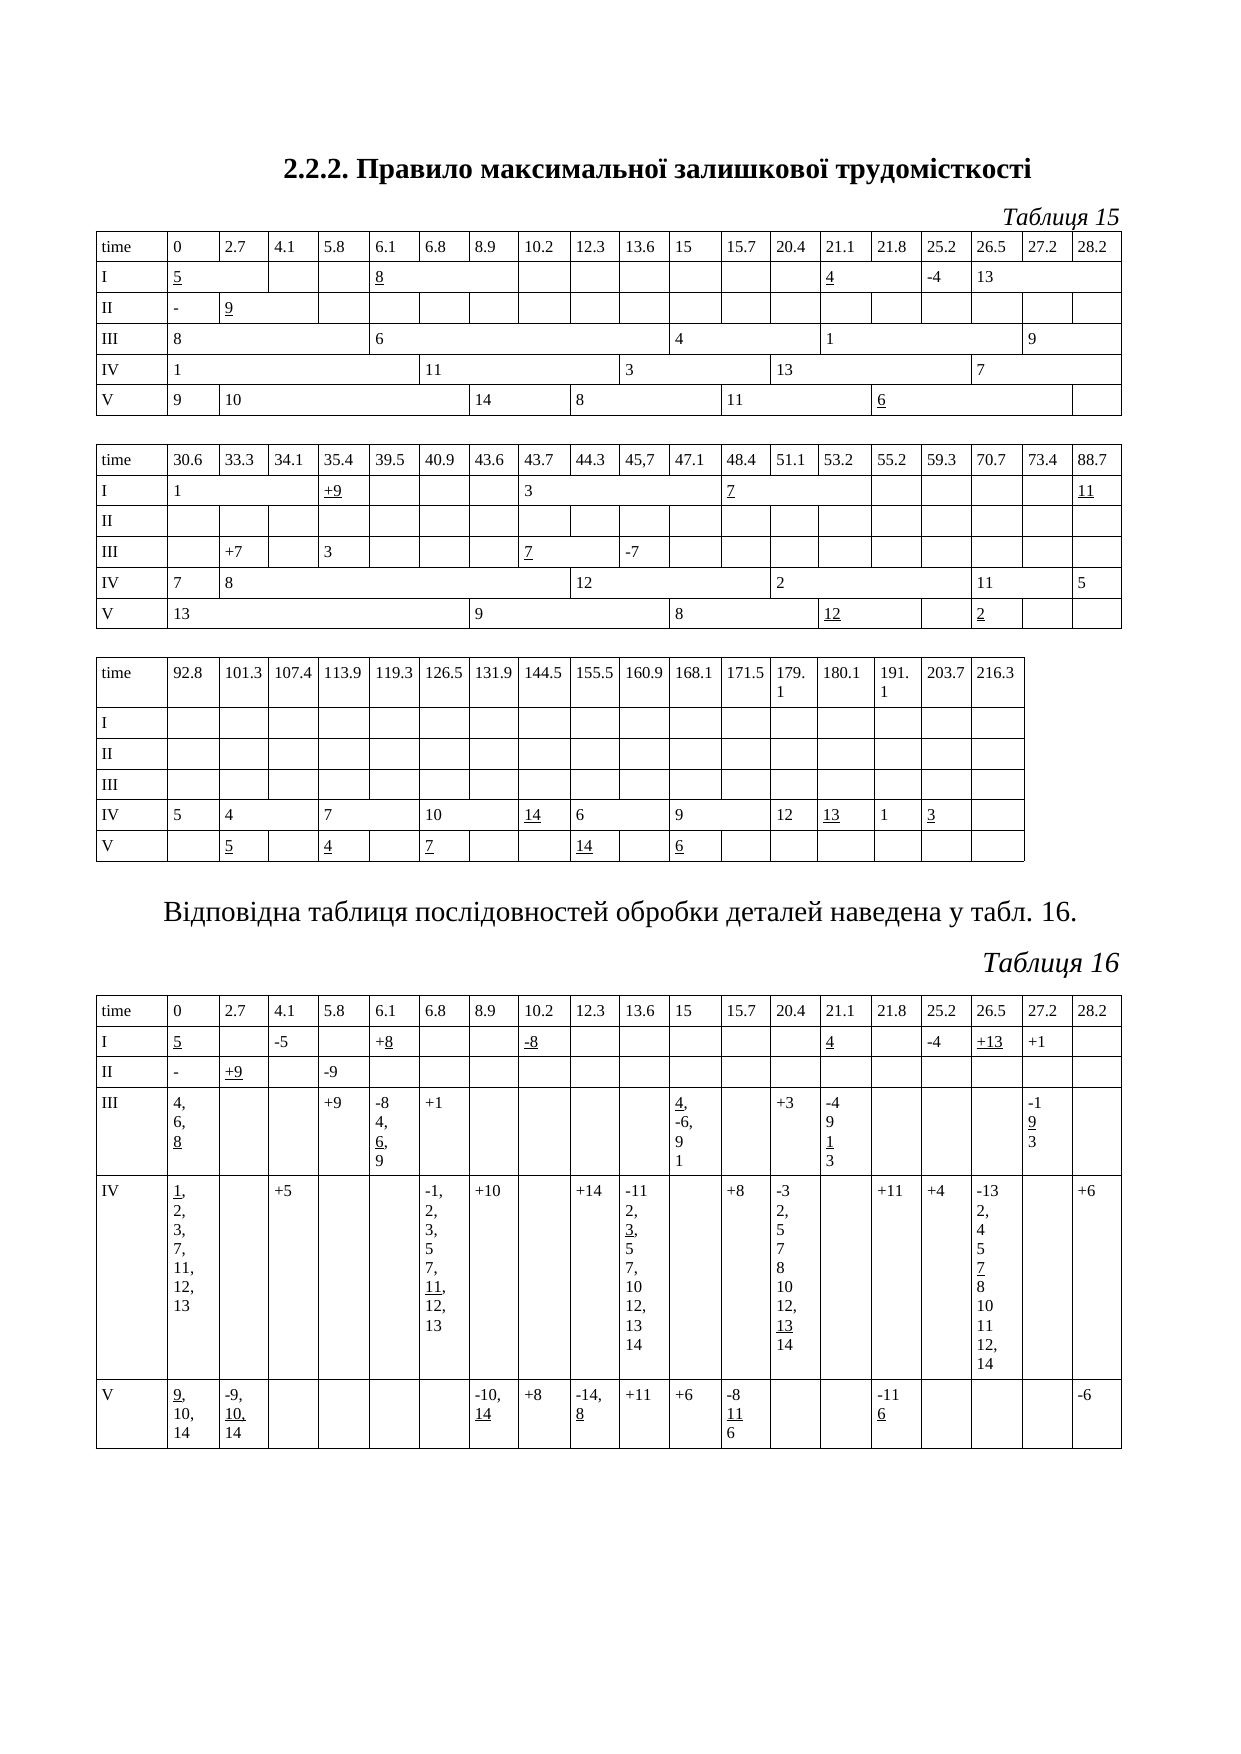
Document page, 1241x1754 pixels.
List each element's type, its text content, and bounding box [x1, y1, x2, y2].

table_cell 4 [670, 324, 820, 354]
table_cell [571, 293, 619, 323]
table_cell [1023, 1057, 1072, 1087]
table_cell IV [97, 568, 167, 598]
table_cell 14 [519, 800, 570, 830]
table_cell II [97, 1057, 167, 1087]
table_header 179.1 [771, 658, 817, 707]
table_header 39.5 [370, 445, 419, 475]
table_cell [1073, 1027, 1121, 1056]
table_cell +9 [220, 1057, 268, 1087]
table_cell [670, 770, 721, 799]
table_header time [97, 658, 167, 707]
table_cell [370, 1057, 419, 1087]
table_header 15.7 [722, 232, 770, 261]
table_header 216.3 [972, 658, 1024, 707]
table_cell 4 [821, 262, 921, 292]
table_header 35.4 [319, 445, 369, 475]
table_cell [620, 739, 669, 768]
table_header 55.2 [872, 445, 921, 475]
table_header 6.8 [420, 232, 469, 261]
table_cell [922, 1088, 971, 1175]
table_header 5.8 [319, 996, 369, 1026]
table_cell 8 [220, 568, 570, 598]
table_cell [420, 770, 469, 799]
table_cell 10 [420, 800, 518, 830]
table_cell [922, 831, 971, 861]
table_header 0 [168, 996, 219, 1026]
table_cell [220, 1088, 268, 1175]
table_cell 1 [821, 324, 1022, 354]
table_cell [922, 476, 971, 505]
table_cell [771, 506, 818, 536]
table_cell -10, 14 [470, 1380, 518, 1448]
table_cell [670, 1057, 721, 1087]
table_header 4.1 [269, 232, 318, 261]
table_cell [519, 770, 570, 799]
table_cell [1073, 1057, 1121, 1087]
table_cell [220, 708, 268, 738]
text Таблиця 16 [118, 945, 1122, 978]
table_cell [722, 1057, 770, 1087]
table_cell [220, 506, 268, 536]
table_header 155.5 [571, 658, 619, 707]
table_cell [722, 770, 770, 799]
table_header 4.1 [269, 996, 318, 1026]
table_header 2.7 [220, 232, 268, 261]
text Відповідна таблиця послідовностей обробки деталей наведена у табл. 16. [118, 894, 1122, 928]
table_cell [420, 537, 469, 567]
table_cell [922, 599, 971, 628]
table_cell [319, 739, 369, 768]
table_cell [972, 739, 1024, 768]
table_cell +6 [670, 1380, 721, 1448]
table_cell [269, 739, 318, 768]
table_header 8.9 [470, 232, 518, 261]
table_cell +14 [571, 1176, 619, 1379]
table_cell [319, 1027, 369, 1056]
table_cell 5 [220, 831, 268, 861]
table_cell 5 [168, 1027, 219, 1056]
table_cell [872, 506, 921, 536]
table_cell [620, 831, 669, 861]
table_cell [269, 262, 318, 292]
table_cell [370, 831, 419, 861]
table_cell [972, 1088, 1022, 1175]
table_cell [220, 1027, 268, 1056]
table_cell [319, 770, 369, 799]
table_cell [620, 262, 669, 292]
table_cell 6 [571, 800, 669, 830]
table_cell 7 [519, 537, 619, 567]
table_cell [420, 293, 469, 323]
table_cell [319, 262, 369, 292]
table_cell [872, 476, 921, 505]
table_cell -1, 2, 3, 5 7, 11, 12, 13 [420, 1176, 469, 1379]
table_header 107.4 [269, 658, 318, 707]
table_header 203.7 [922, 658, 971, 707]
table_cell I [97, 1027, 167, 1056]
table_cell -3 2, 5 7 8 10 12, 13 14 [771, 1176, 820, 1379]
table_cell IV [97, 1176, 167, 1379]
table_header time [97, 232, 167, 261]
table_cell [722, 293, 770, 323]
table_cell [519, 1088, 570, 1175]
table_cell - [168, 1057, 219, 1087]
table_cell 10 [220, 385, 469, 415]
table_cell [771, 537, 818, 567]
table_cell [670, 537, 721, 567]
table_header 160.9 [620, 658, 669, 707]
table_cell 7 [722, 476, 871, 505]
text 2.2.2. Правило максимальної залишкової трудомісткості [118, 152, 1122, 185]
table_cell -9, 10, 14 [220, 1380, 268, 1448]
table_cell - [168, 293, 219, 323]
table_header 43.6 [470, 445, 518, 475]
table_cell -1 9 3 [1023, 1088, 1072, 1175]
table_header 171.5 [722, 658, 770, 707]
table_cell [670, 506, 721, 536]
table_header 88.7 [1073, 445, 1121, 475]
table_header 33.3 [220, 445, 268, 475]
table_header 180.1 [818, 658, 874, 707]
table_cell -8 [519, 1027, 570, 1056]
table_cell +11 [872, 1176, 921, 1379]
table_cell [571, 1057, 619, 1087]
table_cell 9 [220, 293, 318, 323]
table_header 43.7 [519, 445, 570, 475]
table_cell [220, 770, 268, 799]
table_cell +4 [922, 1176, 971, 1379]
table_cell 8 [168, 324, 369, 354]
table_cell IV [97, 355, 167, 384]
table_cell 8 [571, 385, 721, 415]
table_cell 13 [771, 355, 971, 384]
table_cell -5 [269, 1027, 318, 1056]
table_cell 11 [420, 355, 619, 384]
table_header 53.2 [819, 445, 871, 475]
table_cell [818, 739, 874, 768]
table_cell [470, 831, 518, 861]
table_cell 6 [872, 385, 1072, 415]
table_cell [220, 739, 268, 768]
table_cell [571, 770, 619, 799]
table_cell +3 [771, 1088, 820, 1175]
table_cell [1023, 537, 1072, 567]
table_cell [519, 262, 570, 292]
table_cell [1023, 293, 1072, 323]
table_cell [1073, 1088, 1121, 1175]
table_cell [670, 293, 721, 323]
table_cell [771, 1027, 820, 1056]
table_cell [670, 1027, 721, 1056]
table_cell 4 [821, 1027, 871, 1056]
table_cell [620, 1088, 669, 1175]
table_cell [168, 770, 219, 799]
table_cell [922, 506, 971, 536]
table_cell 13 [972, 262, 1121, 292]
table_header 40.9 [420, 445, 469, 475]
table_cell 3 [319, 537, 369, 567]
table_header 12.3 [571, 232, 619, 261]
table_cell [470, 537, 518, 567]
table_header time [97, 445, 167, 475]
table_header 144.5 [519, 658, 570, 707]
table_cell [722, 262, 770, 292]
table_cell [269, 1380, 318, 1448]
table_header 5.8 [319, 232, 369, 261]
table_cell [269, 537, 318, 567]
table_header 6.8 [420, 996, 469, 1026]
table_cell [319, 708, 369, 738]
table_cell 9 [470, 599, 669, 628]
table_header 15 [670, 232, 721, 261]
table_cell +1 [420, 1088, 469, 1175]
table_cell [771, 1380, 820, 1448]
table_cell 5 [168, 262, 268, 292]
table_cell [470, 770, 518, 799]
table_header 13.6 [620, 996, 669, 1026]
table_cell [1023, 599, 1072, 628]
text Таблиця 15 [118, 202, 1122, 231]
table_header 10.2 [519, 232, 570, 261]
table_cell [470, 739, 518, 768]
table_cell [771, 831, 817, 861]
table_cell [771, 708, 817, 738]
table_cell [519, 1176, 570, 1379]
table_cell [821, 293, 871, 323]
table_cell [470, 506, 518, 536]
table_cell [670, 708, 721, 738]
table_cell [771, 739, 817, 768]
table_cell [370, 770, 419, 799]
table_cell [818, 708, 874, 738]
table_cell [1023, 1176, 1072, 1379]
table_cell V [97, 599, 167, 628]
table_cell [670, 739, 721, 768]
table_cell 4 [319, 831, 369, 861]
table_cell 11 [972, 568, 1072, 598]
table_cell II [97, 293, 167, 323]
table_cell [1073, 537, 1121, 567]
table_cell +8 [519, 1380, 570, 1448]
table_cell [821, 1057, 871, 1087]
table_cell III [97, 324, 167, 354]
table_cell [872, 1057, 921, 1087]
table_cell [470, 1027, 518, 1056]
table_cell [571, 506, 619, 536]
table_cell V [97, 1380, 167, 1448]
table_cell 9 [168, 385, 219, 415]
table_cell [620, 293, 669, 323]
table_cell [420, 1027, 469, 1056]
table_cell 4 [220, 800, 318, 830]
table_cell 12 [771, 800, 817, 830]
table_cell [370, 537, 419, 567]
table_cell [519, 739, 570, 768]
table_cell 7 [319, 800, 419, 830]
table_header 191.1 [875, 658, 921, 707]
table_header 119.3 [370, 658, 419, 707]
table_header 8.9 [470, 996, 518, 1026]
table_cell -13 2, 4 5 7 8 10 11 12, 14 [972, 1176, 1022, 1379]
table_cell -8 11 6 [722, 1380, 770, 1448]
table_cell [872, 537, 921, 567]
table_cell -4 9 1 3 [821, 1088, 871, 1175]
table_header 12.3 [571, 996, 619, 1026]
table_cell 1, 2, 3, 7, 11, 12, 13 [168, 1176, 219, 1379]
table_header 2.7 [220, 996, 268, 1026]
table_cell [620, 1057, 669, 1087]
table_cell [1073, 293, 1121, 323]
table_cell 9, 10, 14 [168, 1380, 219, 1448]
table_header 59.3 [922, 445, 971, 475]
table_cell [571, 1027, 619, 1056]
table_cell [1073, 599, 1121, 628]
table_cell [420, 476, 469, 505]
table_cell V [97, 385, 167, 415]
table_cell [370, 1176, 419, 1379]
table_cell 3 [519, 476, 721, 505]
table_cell 8 [370, 262, 518, 292]
table_cell 12 [819, 599, 921, 628]
table_header 101.3 [220, 658, 268, 707]
table_cell [972, 708, 1024, 738]
table_cell 9 [1023, 324, 1121, 354]
table_cell [670, 262, 721, 292]
table_cell IV [97, 800, 167, 830]
table_cell [470, 1088, 518, 1175]
table_header 48.4 [722, 445, 770, 475]
table_header 15 [670, 996, 721, 1026]
table_cell 1 [875, 800, 921, 830]
table_cell [168, 708, 219, 738]
table_header 21.1 [821, 232, 871, 261]
table_cell 7 [972, 355, 1121, 384]
table_cell [722, 1027, 770, 1056]
table_cell [771, 293, 820, 323]
table_cell +8 [370, 1027, 419, 1056]
table_cell [420, 708, 469, 738]
table_cell 4, -6, 9 1 [670, 1088, 721, 1175]
table_cell [220, 1176, 268, 1379]
table_header 0 [168, 232, 219, 261]
table_cell [370, 708, 419, 738]
table_cell [319, 506, 369, 536]
table_cell [420, 506, 469, 536]
table_cell 11 [722, 385, 871, 415]
table_cell [420, 1057, 469, 1087]
table_cell [875, 739, 921, 768]
table_cell [519, 506, 570, 536]
table_cell [821, 1380, 871, 1448]
table_cell [370, 476, 419, 505]
table_cell [519, 1057, 570, 1087]
table_cell II [97, 739, 167, 768]
table_cell [872, 293, 921, 323]
table_cell -11 2, 3, 5 7, 10 12, 13 14 [620, 1176, 669, 1379]
table_header 51.1 [771, 445, 818, 475]
table_header 27.2 [1023, 232, 1072, 261]
table_cell [1023, 476, 1072, 505]
table_cell 1 [168, 355, 419, 384]
table_cell [470, 293, 518, 323]
table_cell [370, 506, 419, 536]
table_cell [470, 708, 518, 738]
table_cell 14 [470, 385, 570, 415]
table_cell -4 [922, 1027, 971, 1056]
table_cell 9 [670, 800, 770, 830]
table_cell [972, 537, 1022, 567]
table_cell [771, 262, 820, 292]
table_cell [875, 708, 921, 738]
table_cell +7 [220, 537, 268, 567]
table_cell [620, 770, 669, 799]
table_header 73.4 [1023, 445, 1072, 475]
table_cell -9 [319, 1057, 369, 1087]
table_header 168.1 [670, 658, 721, 707]
table_cell III [97, 537, 167, 567]
table_cell [722, 537, 770, 567]
table_cell [420, 739, 469, 768]
table_cell II [97, 506, 167, 536]
table_cell +10 [470, 1176, 518, 1379]
table_cell -11 6 [872, 1380, 921, 1448]
table_header 28.2 [1073, 232, 1121, 261]
table_cell [571, 1088, 619, 1175]
table_cell [722, 708, 770, 738]
table_header 10.2 [519, 996, 570, 1026]
table_cell [972, 1057, 1022, 1087]
table_cell [972, 770, 1024, 799]
table_cell [620, 1027, 669, 1056]
table_cell [620, 506, 669, 536]
table_cell +11 [620, 1380, 669, 1448]
table_cell [470, 476, 518, 505]
table_cell 11 [1073, 476, 1121, 505]
table_cell [269, 1057, 318, 1087]
table_cell [875, 831, 921, 861]
table_cell [1073, 385, 1121, 415]
table_cell 5 [168, 800, 219, 830]
table_cell I [97, 476, 167, 505]
table_header 47.1 [670, 445, 721, 475]
table_cell 2 [771, 568, 971, 598]
table_cell -6 [1073, 1380, 1121, 1448]
table_header 21.8 [872, 996, 921, 1026]
table_cell I [97, 708, 167, 738]
table_cell 7 [168, 568, 219, 598]
table_cell I [97, 262, 167, 292]
table_cell [972, 800, 1024, 830]
table_cell [519, 831, 570, 861]
table_cell 5 [1073, 568, 1121, 598]
table_cell [818, 770, 874, 799]
table_header 44.3 [571, 445, 619, 475]
table_cell [821, 1176, 871, 1379]
table_header 131.9 [470, 658, 518, 707]
table_header 21.8 [872, 232, 921, 261]
table_cell [972, 1380, 1022, 1448]
table_cell [620, 708, 669, 738]
table_cell [722, 739, 770, 768]
table_cell [470, 1057, 518, 1087]
table_cell [269, 1088, 318, 1175]
table_cell [420, 1380, 469, 1448]
table_cell [818, 831, 874, 861]
table_cell -8 4, 6, 9 [370, 1088, 419, 1175]
table_header 28.2 [1073, 996, 1121, 1026]
table_cell [972, 831, 1024, 861]
table_cell [370, 1380, 419, 1448]
table_header 92.8 [168, 658, 219, 707]
table_cell [269, 770, 318, 799]
table_cell 2 [972, 599, 1022, 628]
table_cell -4 [922, 262, 971, 292]
table_cell [875, 770, 921, 799]
table_cell [370, 739, 419, 768]
table_cell [571, 739, 619, 768]
table_header 70.7 [972, 445, 1022, 475]
table_header 30.6 [168, 445, 219, 475]
table_header 45,7 [620, 445, 669, 475]
table_cell [922, 739, 971, 768]
table_cell [571, 708, 619, 738]
table_cell +6 [1073, 1176, 1121, 1379]
table_cell +1 [1023, 1027, 1072, 1056]
table_cell 4, 6, 8 [168, 1088, 219, 1175]
table_cell +8 [722, 1176, 770, 1379]
table_cell [771, 770, 817, 799]
table_cell +5 [269, 1176, 318, 1379]
table_cell [168, 506, 219, 536]
table_cell [722, 831, 770, 861]
table_cell [872, 1027, 921, 1056]
table_cell [1023, 1380, 1072, 1448]
table_cell 1 [168, 476, 318, 505]
table_header 26.5 [972, 232, 1022, 261]
table_cell [519, 708, 570, 738]
table_header 6.1 [370, 232, 419, 261]
table_cell [922, 770, 971, 799]
table_cell 3 [922, 800, 971, 830]
table_cell 3 [620, 355, 770, 384]
table_cell [922, 708, 971, 738]
table_cell 12 [571, 568, 770, 598]
table_cell 14 [571, 831, 619, 861]
table_cell [872, 1088, 921, 1175]
table_cell [722, 1088, 770, 1175]
table_header 27.2 [1023, 996, 1072, 1026]
table_cell -14, 8 [571, 1380, 619, 1448]
table_cell [269, 831, 318, 861]
table_header time [97, 996, 167, 1026]
table_cell [319, 293, 369, 323]
table_header 113.9 [319, 658, 369, 707]
table_header 6.1 [370, 996, 419, 1026]
table_cell +9 [319, 476, 369, 505]
table_cell [670, 1176, 721, 1379]
table_cell III [97, 770, 167, 799]
table_cell [269, 506, 318, 536]
table_cell [370, 293, 419, 323]
table_cell [1023, 506, 1072, 536]
table_cell +13 [972, 1027, 1022, 1056]
table_header 20.4 [771, 232, 820, 261]
table_cell 13 [168, 599, 469, 628]
table_cell +9 [319, 1088, 369, 1175]
table_header 20.4 [771, 996, 820, 1026]
table_cell [819, 506, 871, 536]
table_cell 6 [370, 324, 669, 354]
table_cell -7 [620, 537, 669, 567]
table_header 25.2 [922, 996, 971, 1026]
table_cell 7 [420, 831, 469, 861]
table_cell [722, 506, 770, 536]
table_cell [922, 1380, 971, 1448]
table_cell [771, 1057, 820, 1087]
table_cell [571, 262, 619, 292]
table_cell [819, 537, 871, 567]
table_cell [319, 1380, 369, 1448]
table_cell 13 [818, 800, 874, 830]
table_cell 8 [670, 599, 818, 628]
table_cell [972, 293, 1022, 323]
table_header 15.7 [722, 996, 770, 1026]
table_cell [922, 1057, 971, 1087]
table_header 34.1 [269, 445, 318, 475]
table_cell V [97, 831, 167, 861]
table_cell 6 [670, 831, 721, 861]
table_header 21.1 [821, 996, 871, 1026]
table_cell [168, 537, 219, 567]
table_cell [168, 739, 219, 768]
table_cell [269, 708, 318, 738]
table_cell [972, 506, 1022, 536]
table_header 25.2 [922, 232, 971, 261]
table_cell [922, 537, 971, 567]
table_cell [519, 293, 570, 323]
table_cell [972, 476, 1022, 505]
table_cell [168, 831, 219, 861]
table_cell [1073, 506, 1121, 536]
table_header 13.6 [620, 232, 669, 261]
table_cell III [97, 1088, 167, 1175]
table_header 26.5 [972, 996, 1022, 1026]
table_cell [319, 1176, 369, 1379]
table_header 126.5 [420, 658, 469, 707]
table_cell [922, 293, 971, 323]
